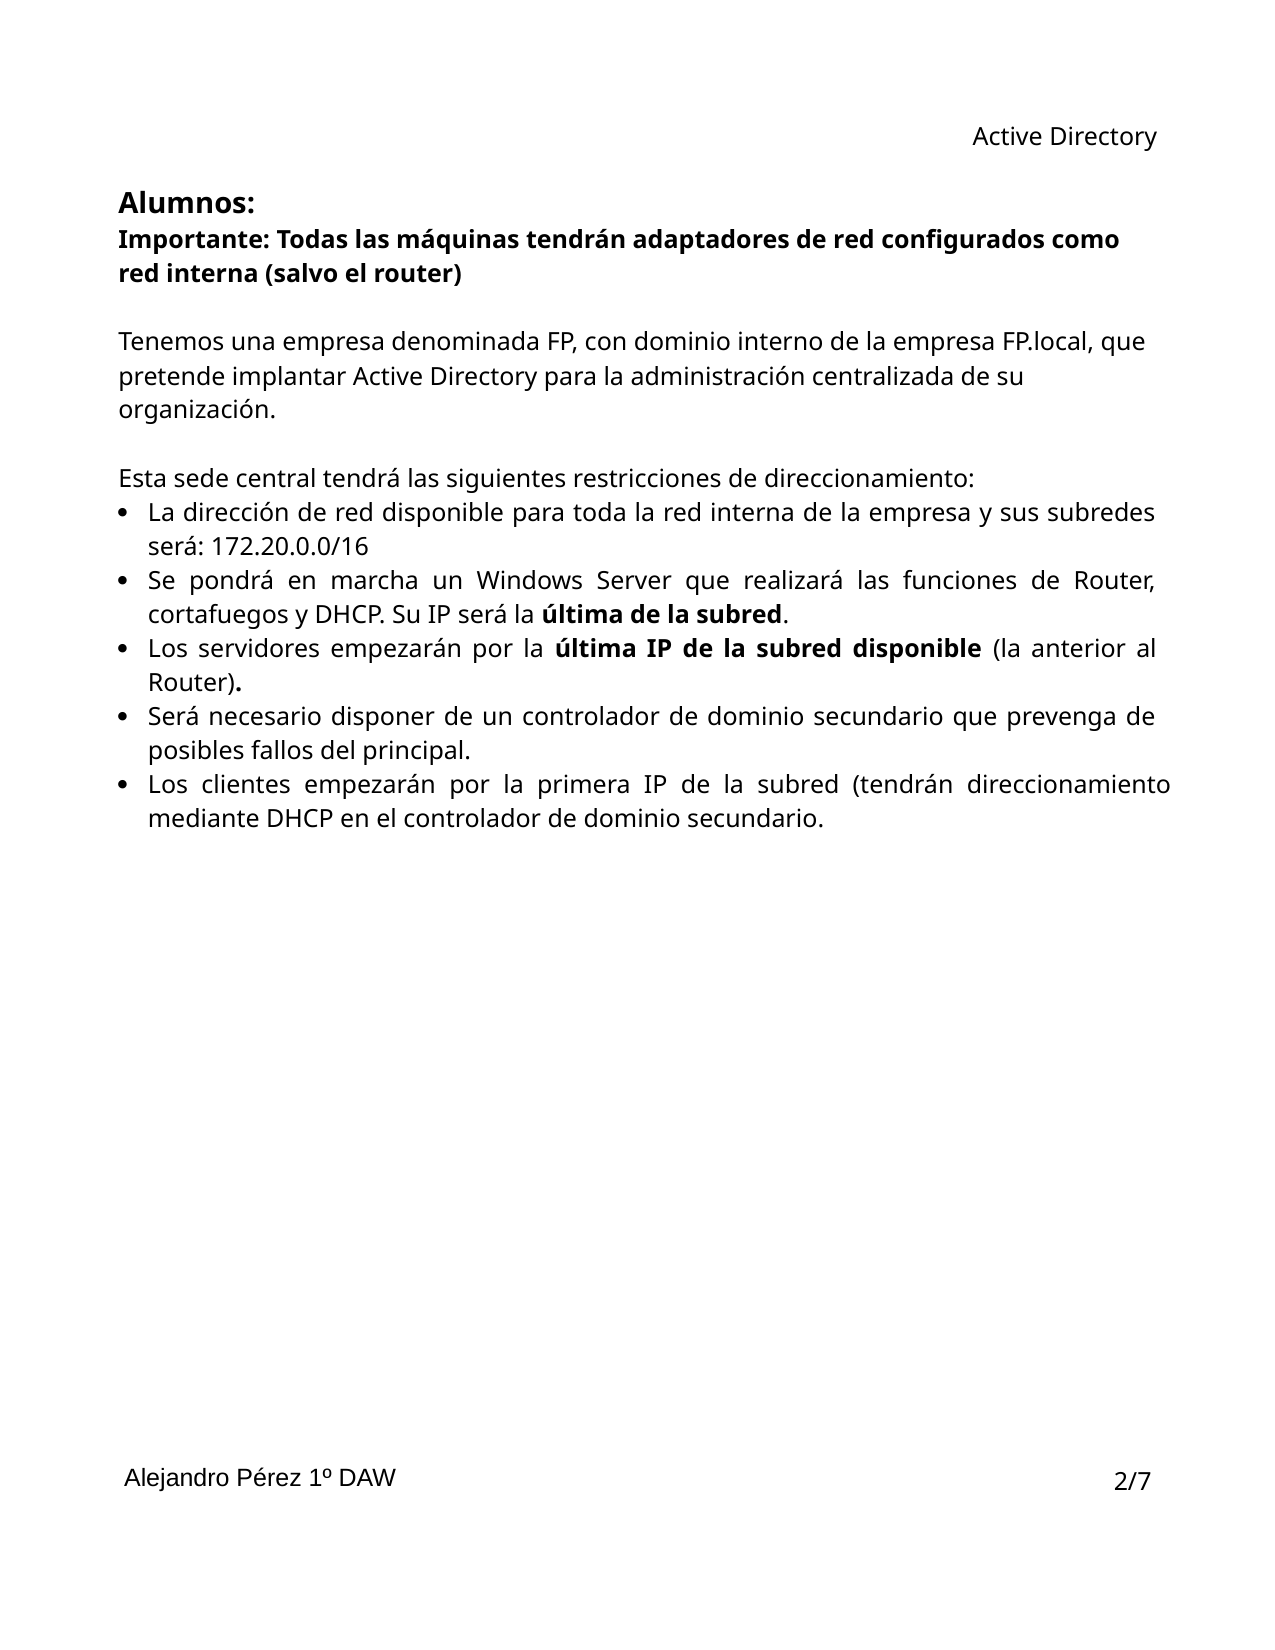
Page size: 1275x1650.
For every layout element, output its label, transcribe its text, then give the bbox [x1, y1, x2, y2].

list Los servidores empezarán por la última IP de la subred disponible (la anterior al Router). [118, 631, 1157, 699]
text Alumnos: [118, 182, 1157, 222]
text Importante: Todas las máquinas tendrán adaptadores de red configurados como red interna (salvo el router) [118, 222, 1157, 290]
list La dirección de red disponible para toda la red interna de la empresa y sus subredes será: 172.20.0.0/16 [118, 494, 1157, 562]
text Tenemos una empresa denominada FP, con dominio interno de la empresa FP.local, que pretende implantar Active Directory para la administración centralizada de su organización. [118, 324, 1157, 426]
text Esta sede central tendrá las siguientes restricciones de direccionamiento: [118, 460, 1157, 494]
list Se pondrá en marcha un Windows Server que realizará las funciones de Router, cortafuegos y DHCP. Su IP será la última de la subred. [118, 562, 1157, 631]
list Los clientes empezarán por la primera IP de la subred (tendrán direccionamiento mediante DHCP en el controlador de dominio secundario. [118, 767, 1172, 835]
list Será necesario disponer de un controlador de dominio secundario que prevenga de posibles fallos del principal. [118, 699, 1157, 767]
